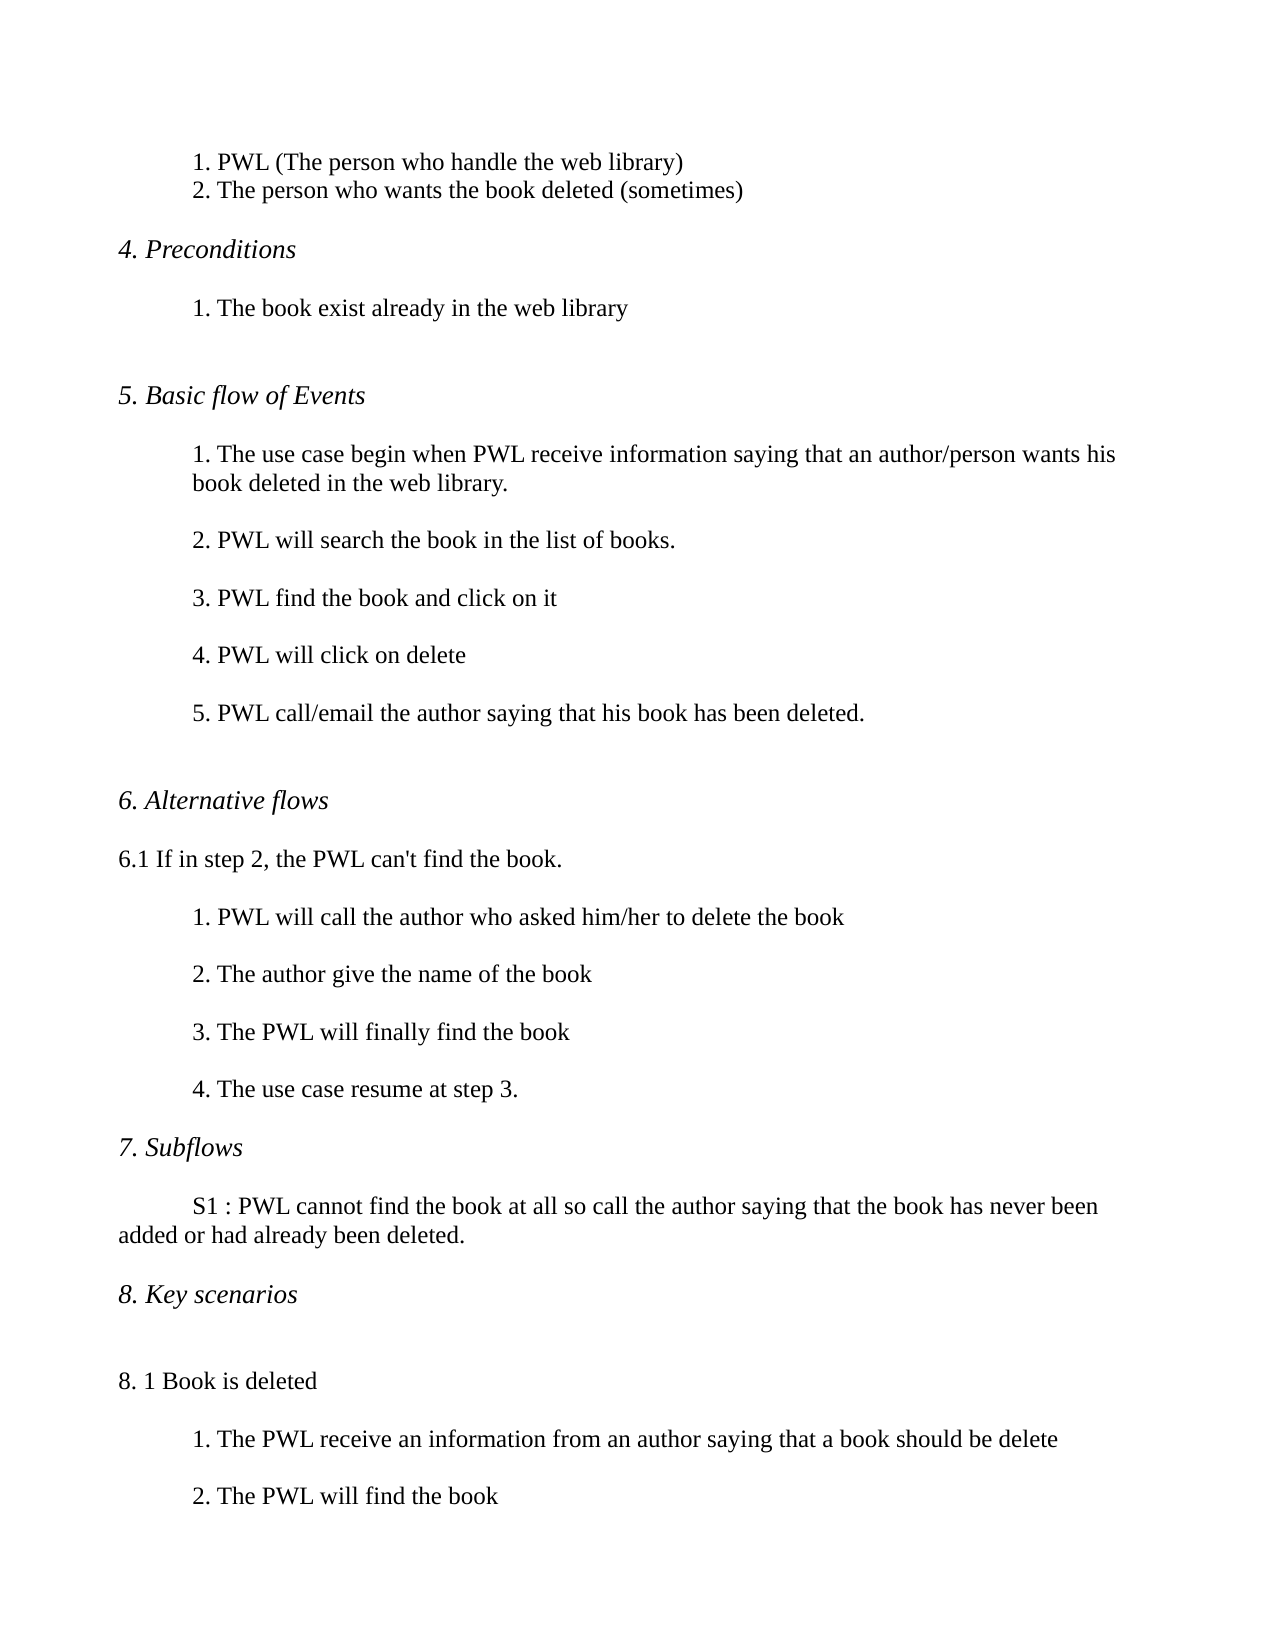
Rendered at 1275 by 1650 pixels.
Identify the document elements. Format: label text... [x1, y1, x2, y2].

text 5. Basic flow of Events [118, 379, 1157, 410]
text 1. The use case begin when PWL receive information saying that an author/person wants his book deleted in the web library. [118, 439, 1157, 497]
text 2. PWL will search the book in the list of books. [118, 525, 1157, 554]
text 2. The author give the name of the book [118, 959, 1157, 988]
text 6.1 If in step 2, the PWL can't find the book. [118, 844, 1157, 873]
text 3. The PWL will finally find the book [118, 1017, 1157, 1045]
text 4. The use case resume at step 3. [118, 1074, 1157, 1103]
text 8. 1 Book is deleted [118, 1366, 1157, 1395]
text 6. Alternative flows [118, 784, 1157, 815]
text 4. PWL will click on delete [118, 640, 1157, 669]
text 1. The PWL receive an information from an author saying that a book should be delete [118, 1424, 1157, 1453]
text 2. The person who wants the book deleted (sometimes) [118, 176, 1157, 204]
text 8. Key scenarios [118, 1278, 1157, 1309]
text 1. The book exist already in the web library [118, 293, 1157, 322]
text 1. PWL (The person who handle the web library) [118, 147, 1157, 176]
text 4. Preconditions [118, 233, 1157, 264]
text 1. PWL will call the author who asked him/her to delete the book [118, 902, 1157, 930]
text 7. Subflows [118, 1132, 1157, 1163]
text 2. The PWL will find the book [118, 1481, 1157, 1510]
text 3. PWL find the book and click on it [118, 583, 1157, 612]
text S1 : PWL cannot find the book at all so call the author saying that the book has never been added or had already been deleted. [118, 1191, 1157, 1249]
text 5. PWL call/email the author saying that his book has been deleted. [118, 698, 1157, 727]
